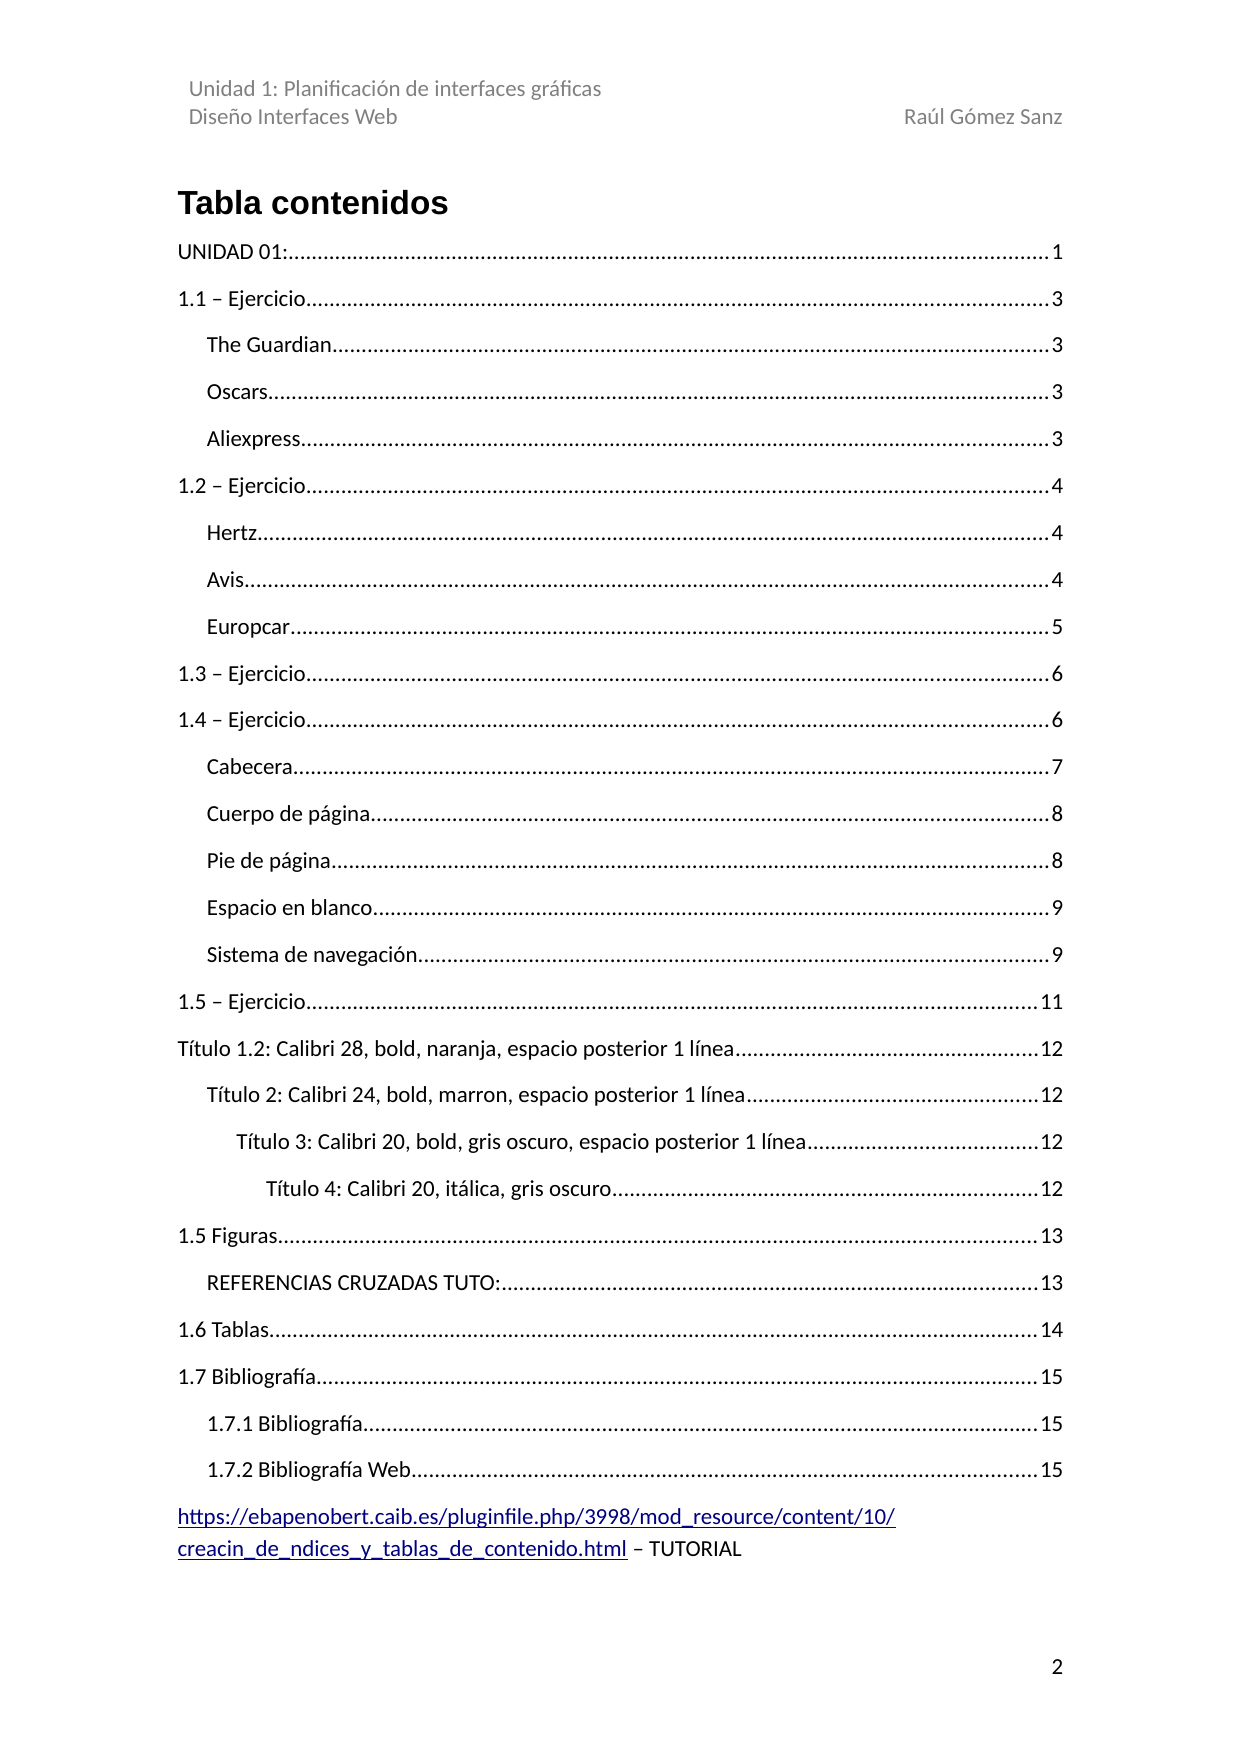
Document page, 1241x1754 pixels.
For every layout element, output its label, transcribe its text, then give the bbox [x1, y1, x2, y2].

text 1.5 – Ejercicio 11 [177, 987, 1063, 1015]
text 1.6 Tablas 14 [177, 1315, 1063, 1343]
text Hertz 4 [207, 518, 1063, 546]
text Título 1.2: Calibri 28, bold, naranja, espacio posterior 1 línea 12 [177, 1034, 1063, 1062]
text Título 3: Calibri 20, bold, gris oscuro, espacio posterior 1 línea 12 [236, 1127, 1063, 1155]
text Cabecera 7 [207, 752, 1063, 780]
text Cuerpo de página 8 [207, 799, 1063, 827]
text 1.7 Bibliografía 15 [177, 1362, 1063, 1390]
text UNIDAD 01: 1 [177, 237, 1063, 265]
text The Guardian 3 [207, 331, 1063, 358]
text Pie de página 8 [207, 846, 1063, 874]
text Europcar 5 [207, 612, 1063, 640]
text 1.7.1 Bibliografía 15 [207, 1409, 1063, 1437]
text Título 4: Calibri 20, itálica, gris oscuro 12 [266, 1174, 1063, 1202]
text 1.7.2 Bibliografía Web 15 [207, 1456, 1063, 1483]
text 1.1 – Ejercicio 3 [177, 284, 1063, 312]
text Avis 4 [207, 565, 1063, 593]
text REFERENCIAS CRUZADAS TUTO: 13 [207, 1268, 1063, 1296]
text 1.3 – Ejercicio 6 [177, 659, 1063, 687]
text https://ebapenobert.caib.es/pluginfile.php/3998/mod_resource/content/10/creacin_de_ndices_y_tablas_de_contenido.html – TUTORIAL [177, 1502, 1063, 1563]
text Sistema de navegación 9 [207, 940, 1063, 968]
text 1.2 – Ejercicio 4 [177, 471, 1063, 499]
text 1.4 – Ejercicio 6 [177, 706, 1063, 733]
text Espacio en blanco 9 [207, 893, 1063, 921]
text Aliexpress 3 [207, 424, 1063, 452]
subtitle Tabla contenidos [177, 183, 1063, 221]
text Oscars 3 [207, 377, 1063, 405]
text 1.5 Figuras 13 [177, 1221, 1063, 1249]
text Título 2: Calibri 24, bold, marron, espacio posterior 1 línea 12 [207, 1081, 1063, 1108]
